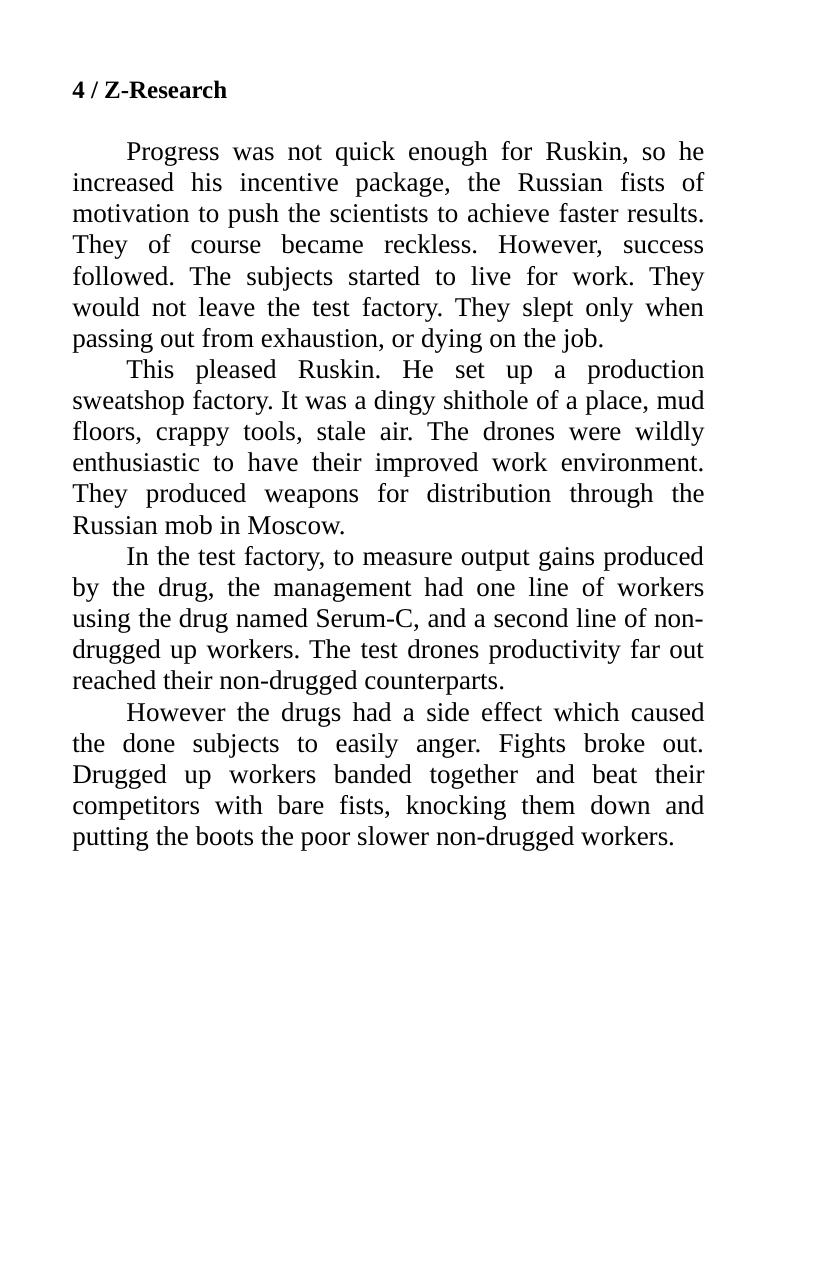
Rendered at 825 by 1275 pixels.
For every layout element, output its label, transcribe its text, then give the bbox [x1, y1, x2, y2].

text Progress was not quick enough for Ruskin, so he increased his incentive package, the Russian fists of motivation to push the scientists to achieve faster results. They of course became reckless. However, success followed. The subjects started to live for work. They would not leave the test factory. They slept only when passing out from exhaustion, or dying on the job. [72, 135, 705, 353]
text However the drugs had a side effect which caused the done subjects to easily anger. Fights broke out. Drugged up workers banded together and beat their competitors with bare fists, knocking them down and putting the boots the poor slower non-drugged workers. [72, 696, 705, 851]
text This pleased Ruskin. He set up a production sweatshop factory. It was a dingy shithole of a place, mud floors, crappy tools, stale air. The drones were wildly enthusiastic to have their improved work environment. They produced weapons for distribution through the Russian mob in Moscow. [72, 353, 705, 540]
text In the test factory, to measure output gains produced by the drug, the management had one line of workers using the drug named Serum-C, and a second line of non-drugged up workers. The test drones productivity far out reached their non-drugged counterparts. [72, 540, 705, 696]
